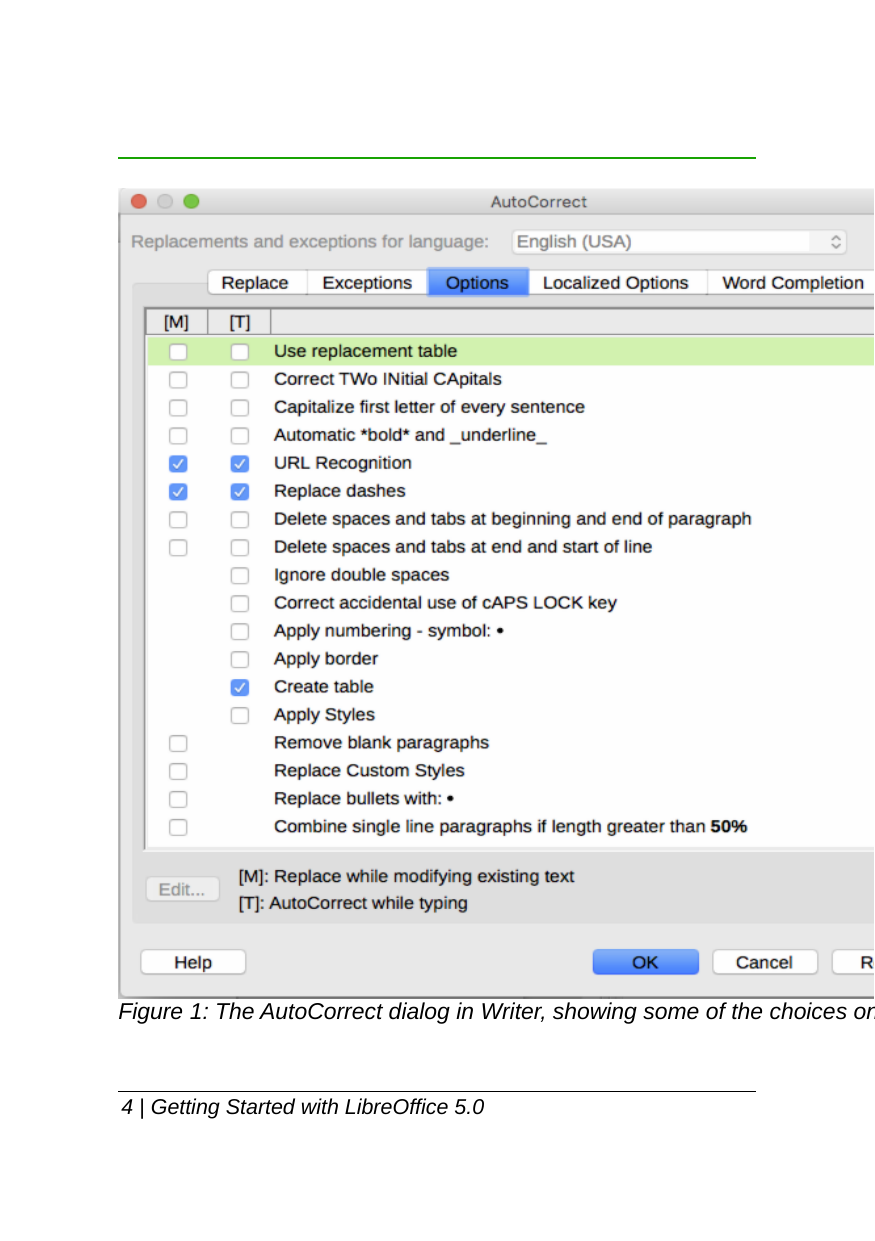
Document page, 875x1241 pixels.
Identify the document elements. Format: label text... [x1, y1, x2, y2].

text Figure 1: The AutoCorrect dialog in Writer, showing some of the choices on the Options tab [118, 999, 874, 1025]
picture [118, 188, 874, 999]
